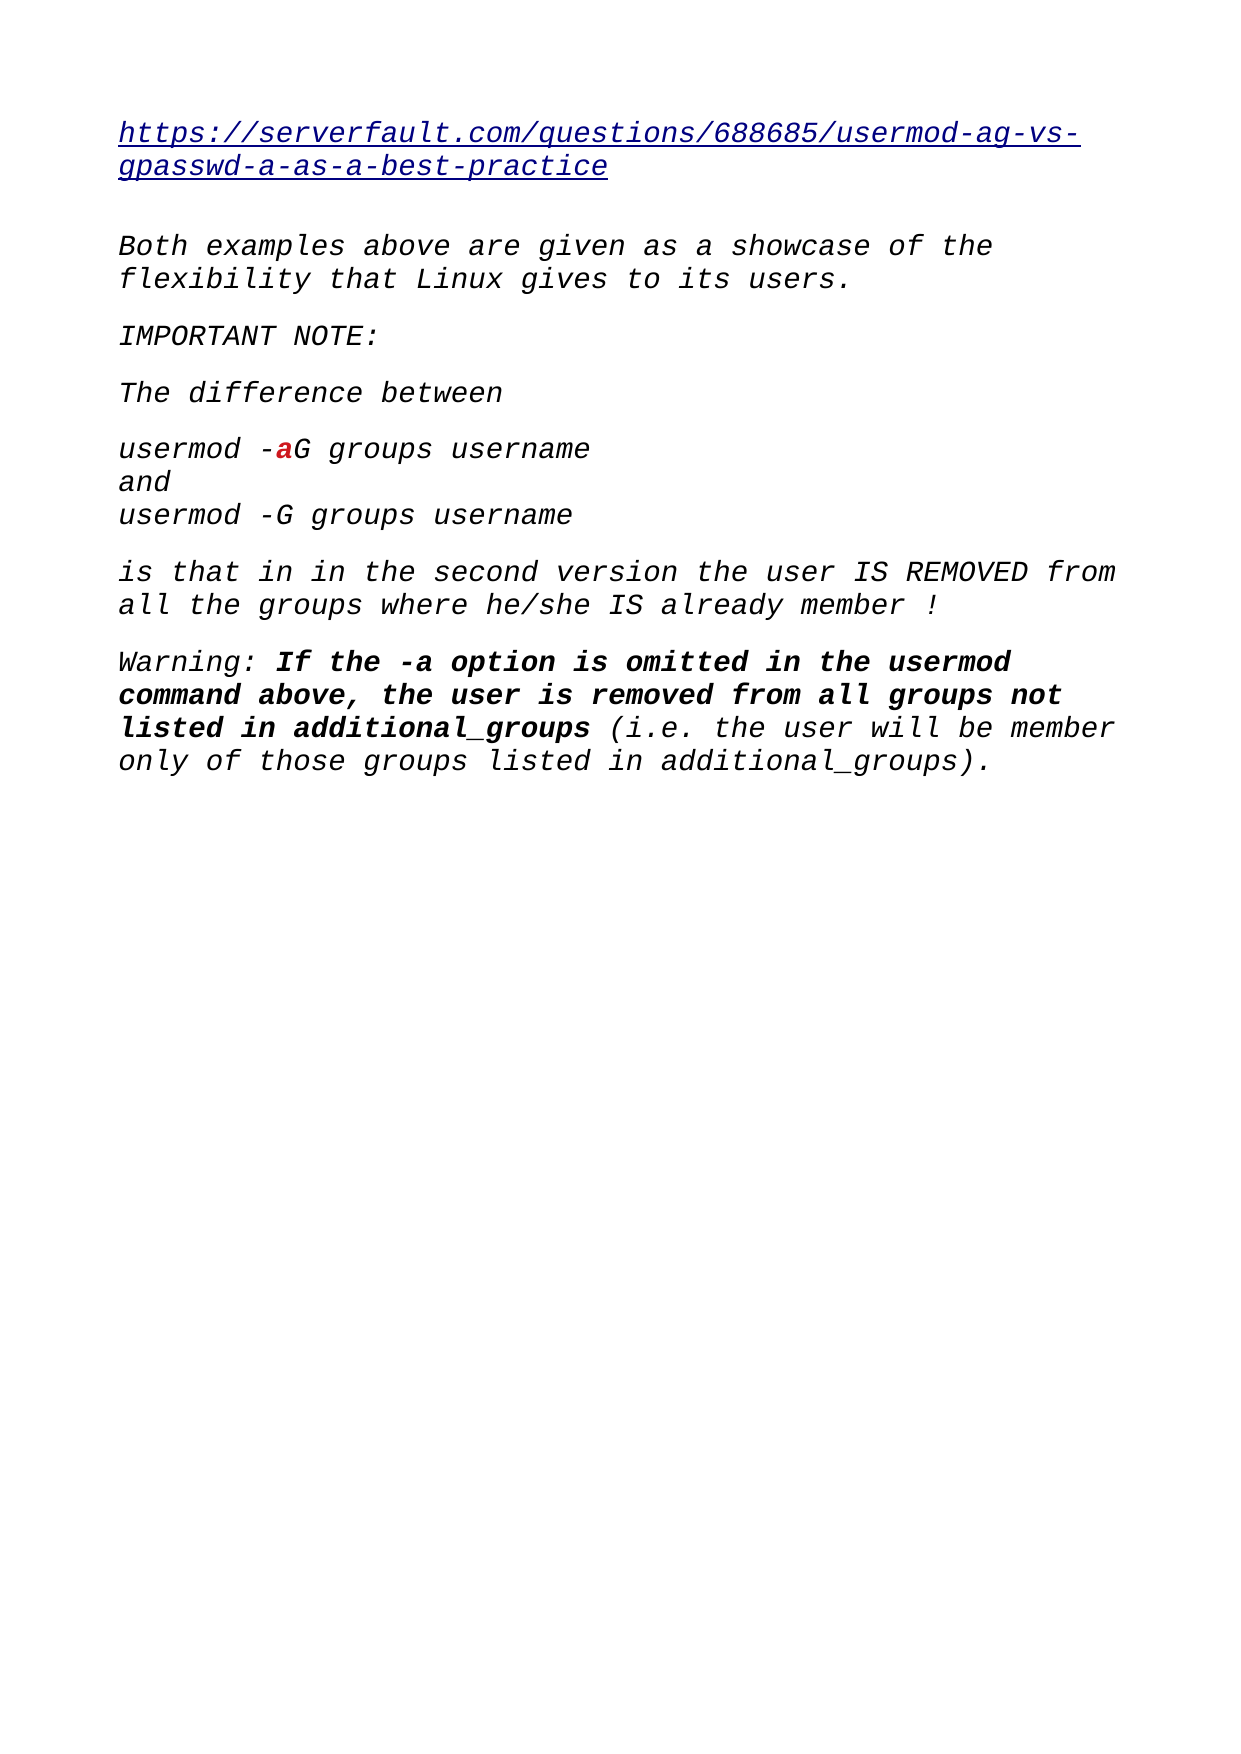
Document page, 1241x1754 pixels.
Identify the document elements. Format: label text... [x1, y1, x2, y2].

text usermod -G groups username [118, 501, 1122, 533]
text and [118, 467, 1122, 501]
text is that in in the second version the user IS REMOVED from all the groups where he/she IS already member ! [118, 557, 1122, 623]
text IMPORTANT NOTE: [118, 321, 1122, 354]
text https://serverfault.com/questions/688685/usermod-ag-vs-gpasswd-a-as-a-best-practice [118, 118, 1122, 184]
text The difference between [118, 378, 1122, 411]
text Warning: If the -a option is omitted in the usermod command above, the user is removed from all groups not listed in additional_groups (i.e. the user will be member only of those groups listed in additional_groups). [118, 647, 1122, 779]
text usermod -aG groups username [118, 434, 1122, 467]
text Both examples above are given as a showcase of the flexibility that Linux gives to its users. [118, 231, 1122, 297]
